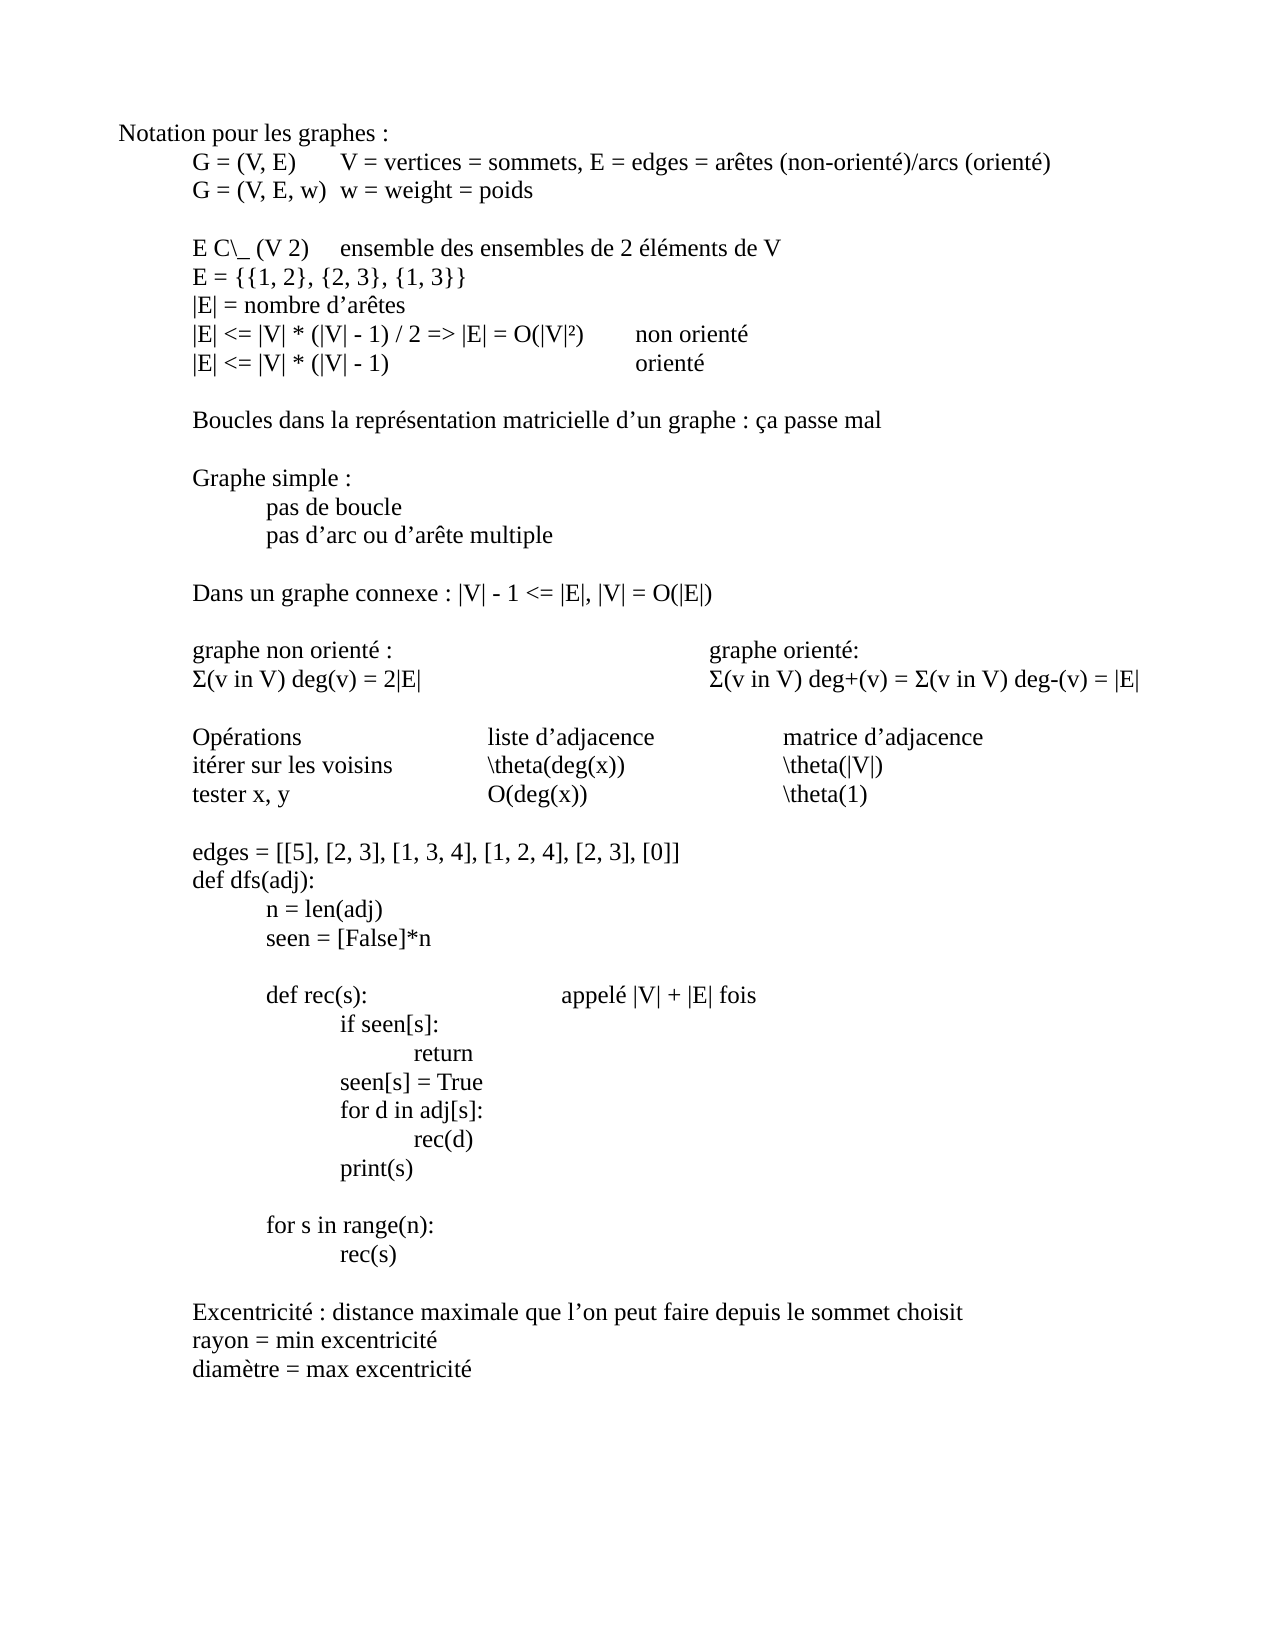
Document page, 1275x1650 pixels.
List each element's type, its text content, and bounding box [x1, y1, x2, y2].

text graphe non orienté : graphe orienté: [118, 636, 1157, 664]
text itérer sur les voisins \theta(deg(x)) \theta(|V|) [118, 751, 1157, 779]
text n = len(adj) [118, 894, 1157, 923]
text Excentricité : distance maximale que l’on peut faire depuis le sommet choisit [118, 1297, 1157, 1326]
text tester x, y O(deg(x)) \theta(1) [118, 779, 1157, 808]
text rayon = min excentricité [118, 1326, 1157, 1354]
text return [118, 1038, 1157, 1067]
text Notation pour les graphes : [118, 118, 1157, 147]
text G = (V, E) V = vertices = sommets, E = edges = arêtes (non-orienté)/arcs (orienté) [118, 147, 1157, 176]
text Dans un graphe connexe : |V| - 1 <= |E|, |V| = O(|E|) [118, 578, 1157, 607]
text rec(s) [118, 1239, 1157, 1268]
text for d in adj[s]: [118, 1096, 1157, 1124]
text |E| <= |V| * (|V| - 1) / 2 => |E| = O(|V|²) non orienté [118, 319, 1157, 348]
text def dfs(adj): [118, 866, 1157, 894]
text pas d’arc ou d’arête multiple [118, 521, 1157, 549]
text if seen[s]: [118, 1009, 1157, 1038]
text E = {{1, 2}, {2, 3}, {1, 3}} [118, 262, 1157, 291]
text print(s) [118, 1153, 1157, 1182]
text seen[s] = True [118, 1067, 1157, 1096]
text E C\_ (V 2) ensemble des ensembles de 2 éléments de V [118, 233, 1157, 262]
text rec(d) [118, 1124, 1157, 1153]
text Graphe simple : [118, 463, 1157, 492]
text diamètre = max excentricité [118, 1354, 1157, 1383]
text |E| <= |V| * (|V| - 1) orienté [118, 348, 1157, 377]
text edges = [[5], [2, 3], [1, 3, 4], [1, 2, 4], [2, 3], [0]] [118, 837, 1157, 866]
text seen = [False]*n [118, 923, 1157, 952]
text def rec(s): appelé |V| + |E| fois [118, 981, 1157, 1009]
text Opérations liste d’adjacence matrice d’adjacence [118, 722, 1157, 751]
text |E| = nombre d’arêtes [118, 291, 1157, 319]
text Boucles dans la représentation matricielle d’un graphe : ça passe mal [118, 406, 1157, 434]
text for s in range(n): [118, 1211, 1157, 1239]
text G = (V, E, w) w = weight = poids [118, 176, 1157, 204]
text pas de boucle [118, 492, 1157, 521]
text Σ(v in V) deg(v) = 2|E| Σ(v in V) deg+(v) = Σ(v in V) deg-(v) = |E| [118, 664, 1157, 693]
